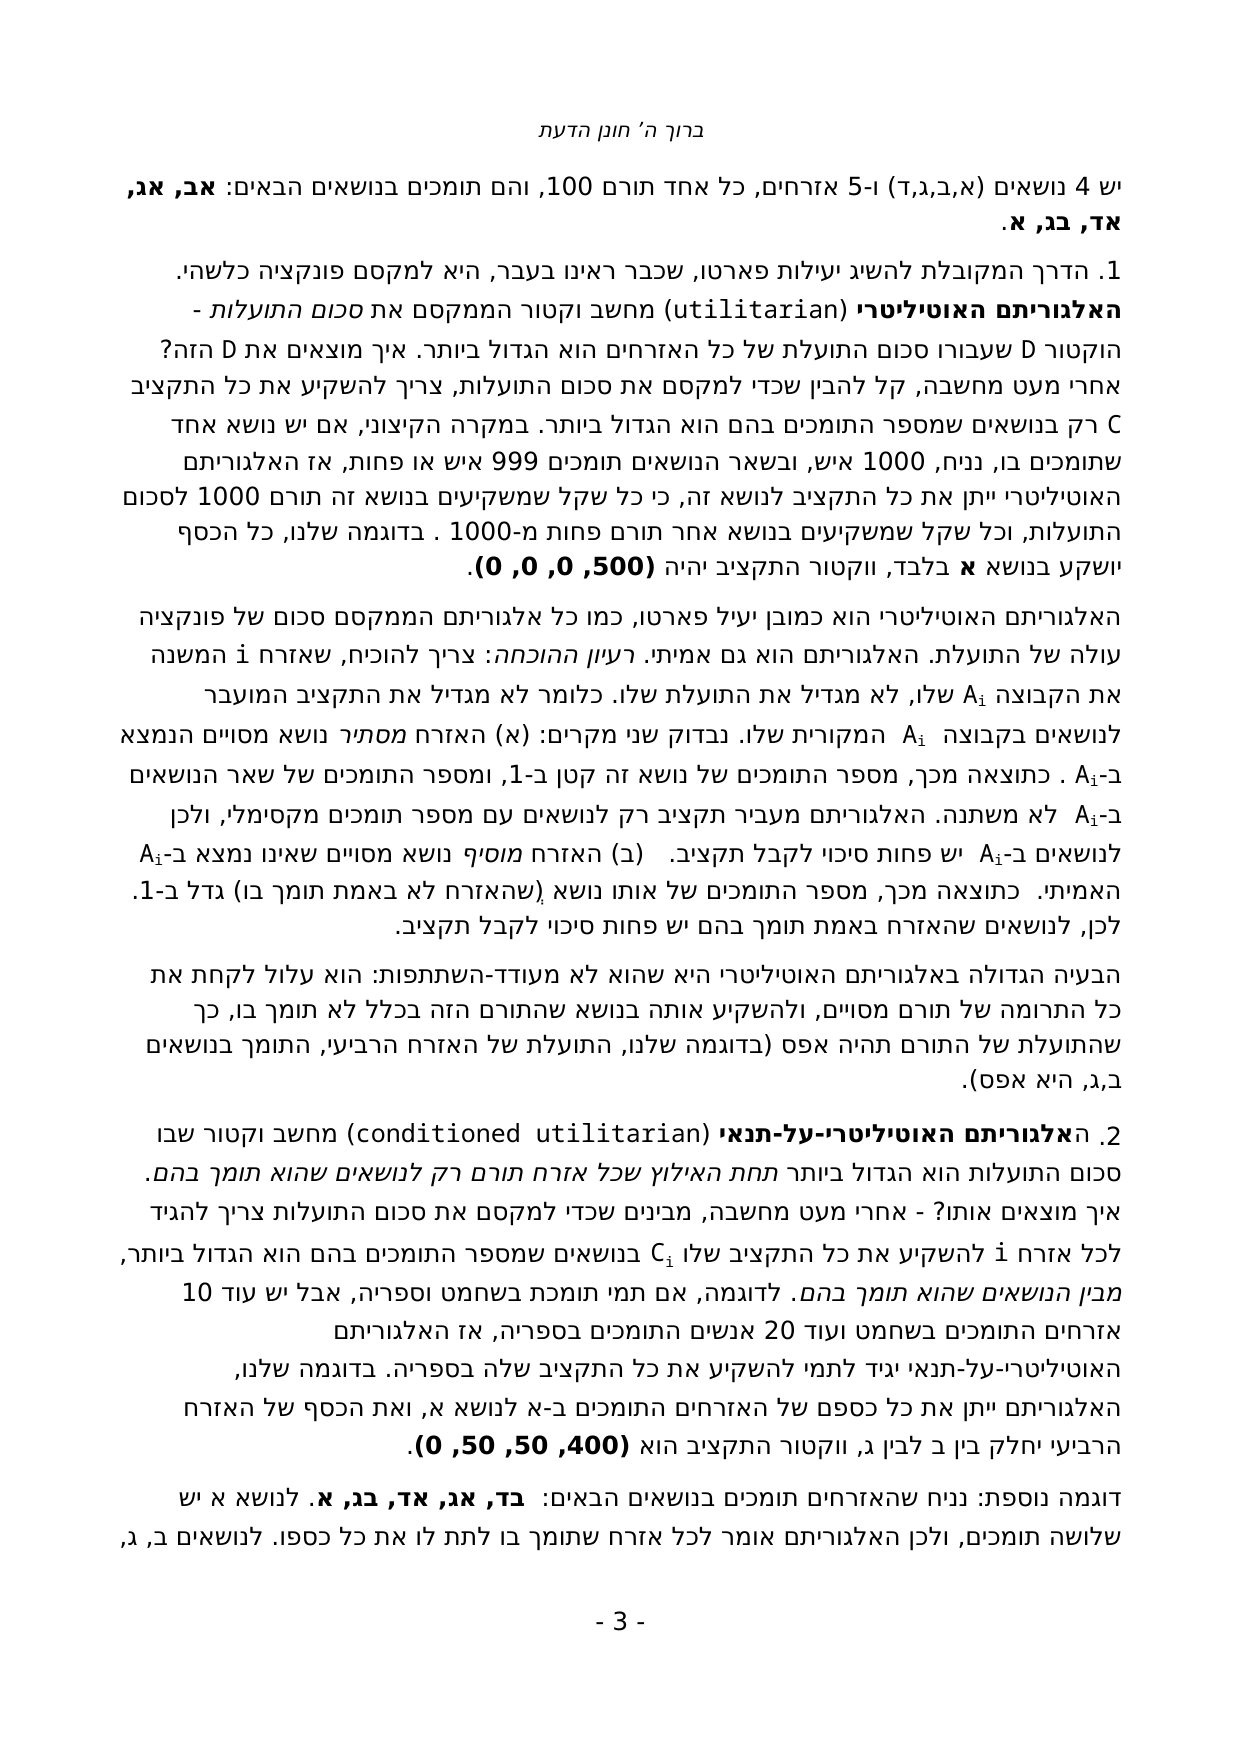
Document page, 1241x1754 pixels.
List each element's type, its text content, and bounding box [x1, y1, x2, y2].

text הבעיה הגדולה באלגוריתם האוטיליטרי היא שהוא לא מעודד-השתתפות: הוא עלול לקחת את כל התרומה של תורם מסויים, ולהשקיע אותה בנושא שהתורם הזה בכלל לא תומך בו, כך שהתועלת של התורם תהיה אפס (בדוגמה שלנו, התועלת של האזרח הרביעי, התומך בנושאים ב,ג, היא אפס). [118, 961, 1122, 1095]
text האלגוריתם האוטיליטרי הוא כמובן יעיל פארטו, כמו כל אלגוריתם הממקסם סכום של פונקציה עולה של התועלת. האלגוריתם הוא גם אמיתי. רעיון ההוכחה: צריך להוכיח, שאזרח i המשנה את הקבוצה Ai שלו, לא מגדיל את התועלת שלו. כלומר לא מגדיל את התקציב המועבר לנושאים בקבוצה Ai המקורית שלו. נבדוק שני מקרים: (א) האזרח מסתיר נושא מסויים הנמצא ב-Ai . כתוצאה מכך, מספר התומכים של נושא זה קטן ב-1, ומספר התומכים של שאר הנושאים ב-Ai לא משתנה. האלגוריתם מעביר תקציב רק לנושאים עם מספר תומכים מקסימלי, ולכן לנושאים ב-Ai יש פחות סיכוי לקבל תקציב. (ב) האזרח מוסיף נושא מסויים שאינו נמצא ב-Ai האמיתי. כתוצאה מכך, מספר התומכים של אותו נושא (ְשהאזרח לא באמת תומך בו) גדל ב-1. לכן, לנושאים שהאזרח באמת תומך בהם יש פחות סיכוי לקבל תקציב. [118, 602, 1122, 940]
text 1. הדרך המקובלת להשיג יעילות פארטו, שכבר ראינו בעבר, היא למקסם פונקציה כלשהי. האלגוריתם האוטיליטרי (utilitarian) מחשב וקטור הממקסם את סכום התועלות - הוקטור D שעבורו סכום התועלת של כל האזרחים הוא הגדול ביותר. איך מוצאים את D הזה? אחרי מעט מחשבה, קל להבין שכדי למקסם את סכום התועלות, צריך להשקיע את כל התקציב C רק בנושאים שמספר התומכים בהם הוא הגדול ביותר. במקרה הקיצוני, אם יש נושא אחד שתומכים בו, נניח, 1000 איש, ובשאר הנושאים תומכים 999 איש או פחות, אז האלגוריתם האוטיליטרי ייתן את כל התקציב לנושא זה, כי כל שקל שמשקיעים בנושא זה תורם 1000 לסכום התועלות, וכל שקל שמשקיעים בנושא אחר תורם פחות מ-1000 . בדוגמה שלנו, כל הכסף יושקע בנושא א בלבד, ווקטור התקציב יהיה (500, 0, 0, 0). [118, 256, 1122, 581]
text דוגמה נוספת: נניח שהאזרחים תומכים בנושאים הבאים: בד, אג, אד, בג, א. לנושא א יש שלושה תומכים, ולכן האלגוריתם אומר לכל אזרח שתומך בו לתת לו את כל כספו. לנושאים ב, ג, ד יש שני תומכים, ולכן האלגוריתם אומר לשאר האזרחים לחלק את התרומה שלהם ביניהם. וקטור התקציב הוא (300, 100, 50, 50). [118, 1483, 1122, 1553]
text 2. האלגוריתם האוטיליטרי-על-תנאי (conditioned utilitarian) מחשב וקטור שבו סכום התועלות הוא הגדול ביותר תחת האילוץ שכל אזרח תורם רק לנושאים שהוא תומך בהם. איך מוצאים אותו? - אחרי מעט מחשבה, מבינים שכדי למקסם את סכום התועלות צריך להגיד לכל אזרח i להשקיע את כל התקציב שלו Ci בנושאים שמספר התומכים בהם הוא הגדול ביותר, מבין הנושאים שהוא תומך בהם. לדוגמה, אם תמי תומכת בשחמט וספריה, אבל יש עוד 10 אזרחים התומכים בשחמט ועוד 20 אנשים התומכים בספריה, אז האלגוריתם האוטיליטרי-על-תנאי יגיד לתמי להשקיע את כל התקציב שלה בספריה. בדוגמה שלנו, האלגוריתם ייתן את כל כספם של האזרחים התומכים ב-א לנושא א, ואת הכסף של האזרח הרביעי יחלק בין ב לבין ג, ווקטור התקציב הוא (400, 50, 50, 0). [118, 1115, 1122, 1463]
text יש 4 נושאים (א,ב,ג,ד) ו-5 אזרחים, כל אחד תורם 100, והם תומכים בנושאים הבאים: אב, אג, אד, בג, א. [118, 172, 1122, 236]
